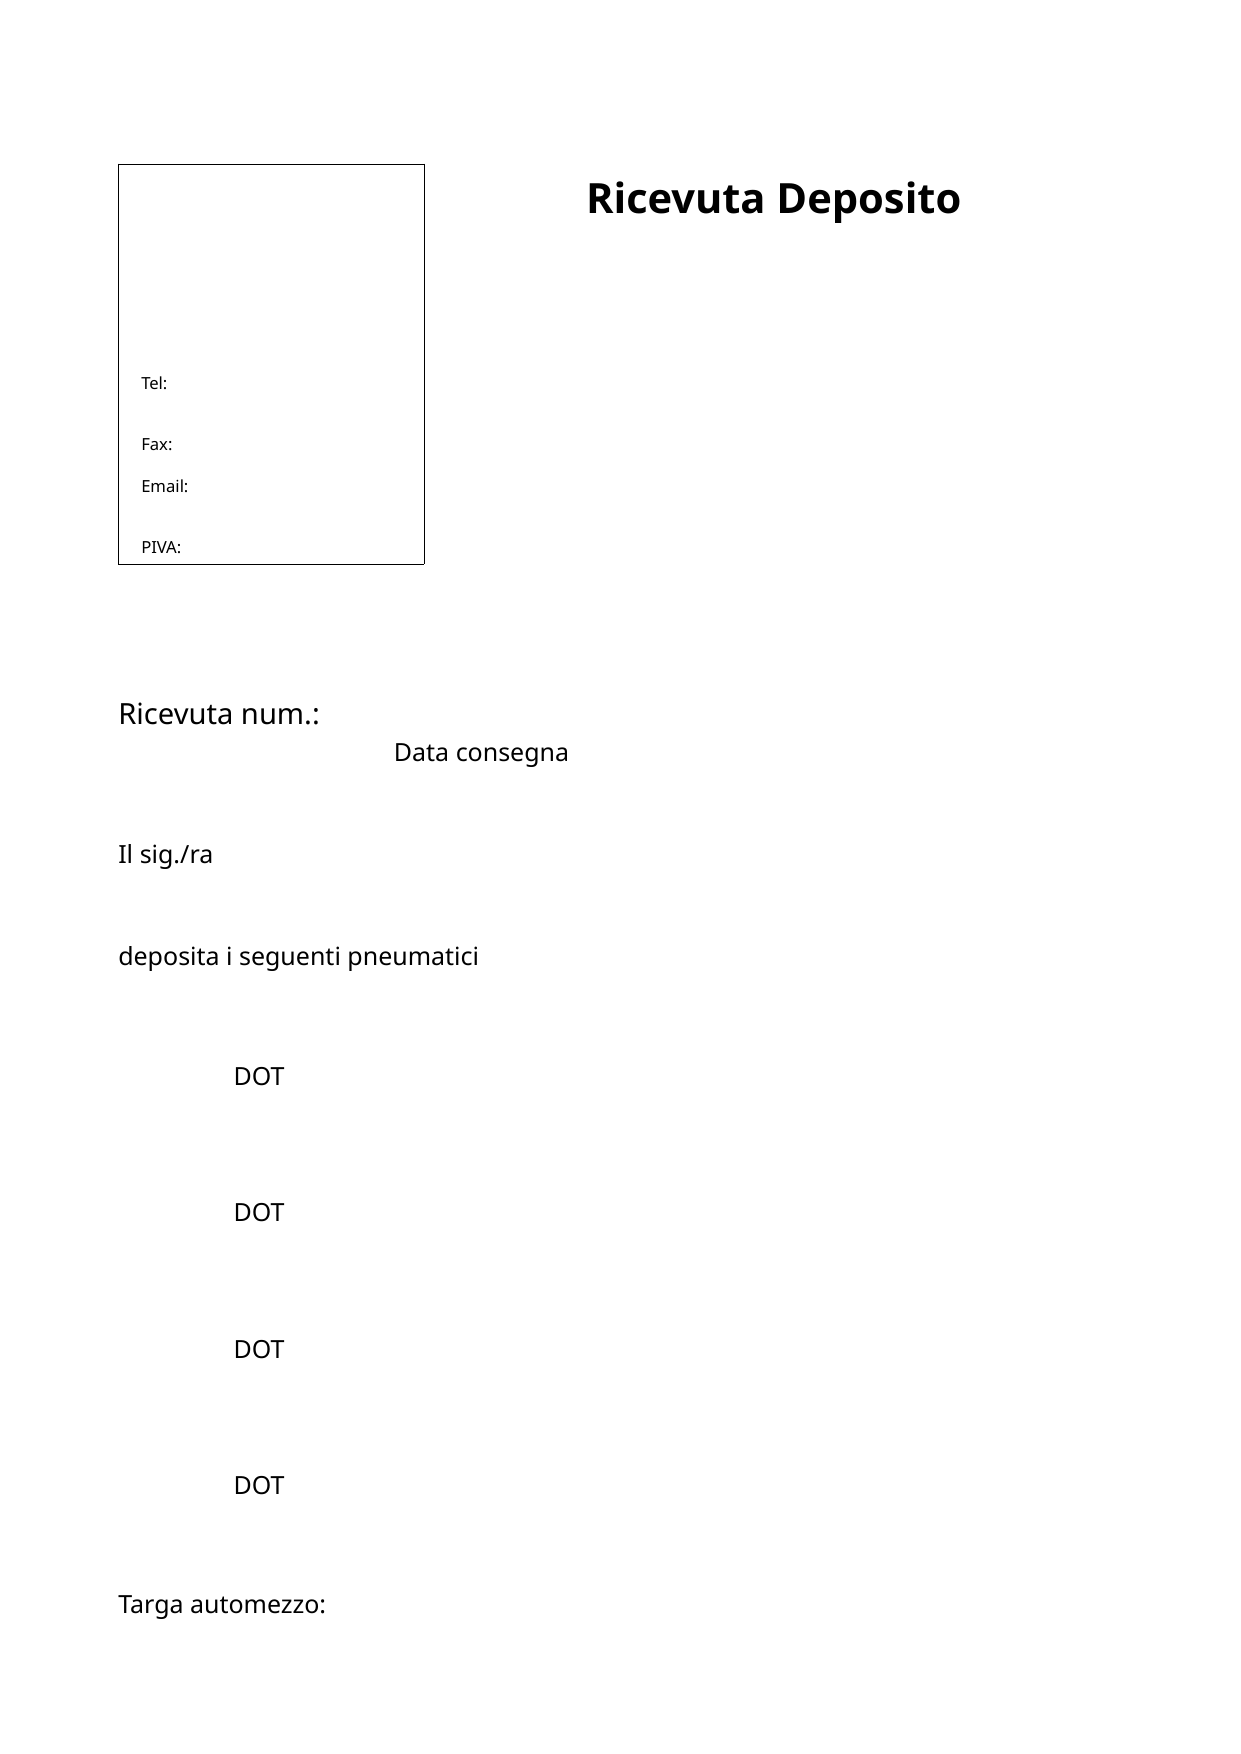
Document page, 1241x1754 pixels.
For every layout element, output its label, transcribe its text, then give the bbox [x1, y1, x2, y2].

table_cell <o.desc3> DOT <o.dot3> [118, 1326, 626, 1371]
table_header Ricevuta Deposito [425, 164, 1123, 564]
text Ricevuta num.: <o.id> [118, 689, 1122, 734]
text Il sig./ra [118, 837, 1122, 871]
table_cell <o.desc2> DOT <o.dot2> [118, 1189, 626, 1234]
table_cell <o.desc1> DOT <o.dot1> [118, 1053, 626, 1098]
table_cell </if> [118, 1098, 626, 1143]
text Targa automezzo: <o.name> [118, 1587, 1122, 1621]
text <o.partner_id.name> [118, 871, 1122, 905]
text Data consegna <get_locale_date_from_datetime(o.date_storage) or ''> [118, 734, 1122, 768]
table_cell </if> [118, 1235, 626, 1280]
table_cell </if> [118, 1508, 626, 1553]
text deposita i seguenti pneumatici [118, 939, 1122, 973]
table_cell <o.desc4> DOT <o.dot4> [118, 1462, 626, 1508]
table_cell <if test="o.desc4"> [118, 1417, 626, 1462]
table_cell <if test="o.desc2"> [118, 1144, 626, 1189]
table_header <company.partner_id.name or ''> <company.partner_id.address and company.partner_id.address[0].street or ''> <company.partner_id.address and company.partner_id.address[0].street2 or ''> <company.partner_id.address and company.partner_id.address[0].zip or ''> <company.partner_id.address and company.partner_id.address[0].city or ''> Tel: <company.partner_id.address and company.partner_id.address[0].phone or ''> Fax: <company.partner_id.address and company.partner_id.address[0].fax or ''> Email: <company.partner_id.address and company.partner_id.address[0].email or ''> PIVA: <company.partner_id.vat or ''> [119, 165, 424, 564]
table_header <if test="o.desc1"> [118, 1007, 626, 1052]
text <setLang(user.context_lang)> [118, 118, 1122, 141]
table_cell </if> [118, 1371, 626, 1417]
table_cell <if test="o.desc3"> [118, 1280, 626, 1326]
